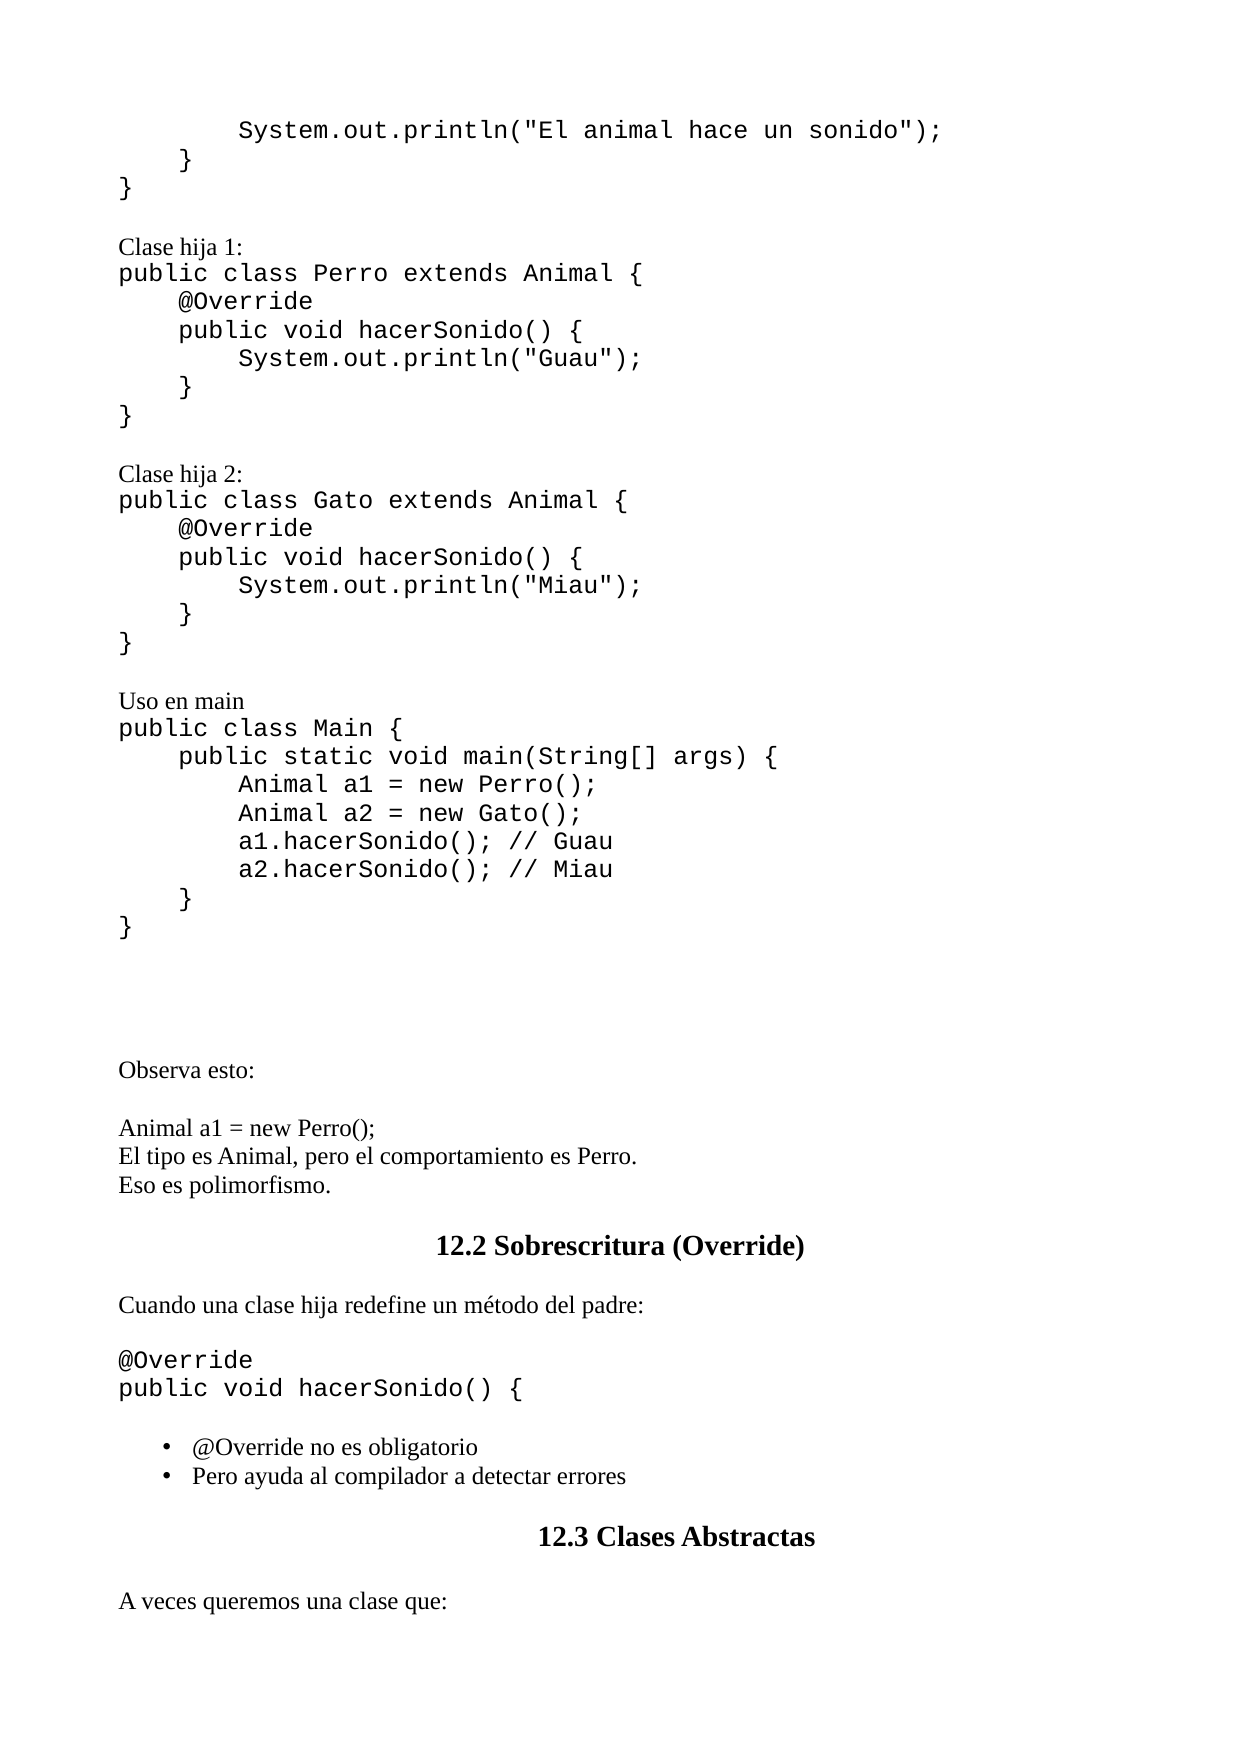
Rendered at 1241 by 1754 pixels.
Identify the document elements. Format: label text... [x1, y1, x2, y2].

text Clase hija 2: [118, 459, 1122, 488]
text El tipo es Animal, pero el comportamiento es Perro. [118, 1141, 1122, 1170]
text A veces queremos una clase que: [118, 1586, 1122, 1614]
text System.out.println("Miau"); [118, 573, 1122, 601]
text } [118, 374, 1122, 402]
list @Override no es obligatorio [162, 1432, 1122, 1461]
text @Override [118, 289, 1122, 317]
text } [118, 629, 1122, 658]
text public void hacerSonido() { [118, 544, 1122, 573]
text } [118, 175, 1122, 203]
text Clase hija 1: [118, 232, 1122, 261]
text Observa esto: [118, 1055, 1122, 1084]
text public class Main { [118, 715, 1122, 743]
text a2.hacerSonido(); // Miau [118, 857, 1122, 885]
list 12.3 Clases Abstractas [193, 1519, 1122, 1552]
text public void hacerSonido() { [118, 1376, 1122, 1404]
text public void hacerSonido() { [118, 317, 1122, 346]
list Pero ayuda al compilador a detectar errores [162, 1461, 1122, 1490]
text @Override [118, 516, 1122, 544]
text Animal a2 = new Gato(); [118, 800, 1122, 828]
text a1.hacerSonido(); // Guau [118, 828, 1122, 857]
text @Override [118, 1347, 1122, 1376]
text } [118, 402, 1122, 431]
text Animal a1 = new Perro(); [118, 772, 1122, 800]
text Uso en main [118, 686, 1122, 715]
text Cuando una clase hija redefine un método del padre: [118, 1290, 1122, 1319]
text System.out.println("El animal hace un sonido"); [118, 118, 1122, 146]
text Animal a1 = new Perro(); [118, 1113, 1122, 1141]
text } [118, 146, 1122, 175]
text public class Gato extends Animal { [118, 488, 1122, 516]
text } [118, 885, 1122, 913]
text 12.2 Sobrescritura (Override) [118, 1228, 1122, 1261]
text Eso es polimorfismo. [118, 1170, 1122, 1199]
text public class Perro extends Animal { [118, 261, 1122, 289]
text public static void main(String[] args) { [118, 743, 1122, 772]
text } [118, 601, 1122, 629]
text } [118, 913, 1122, 942]
text System.out.println("Guau"); [118, 346, 1122, 374]
